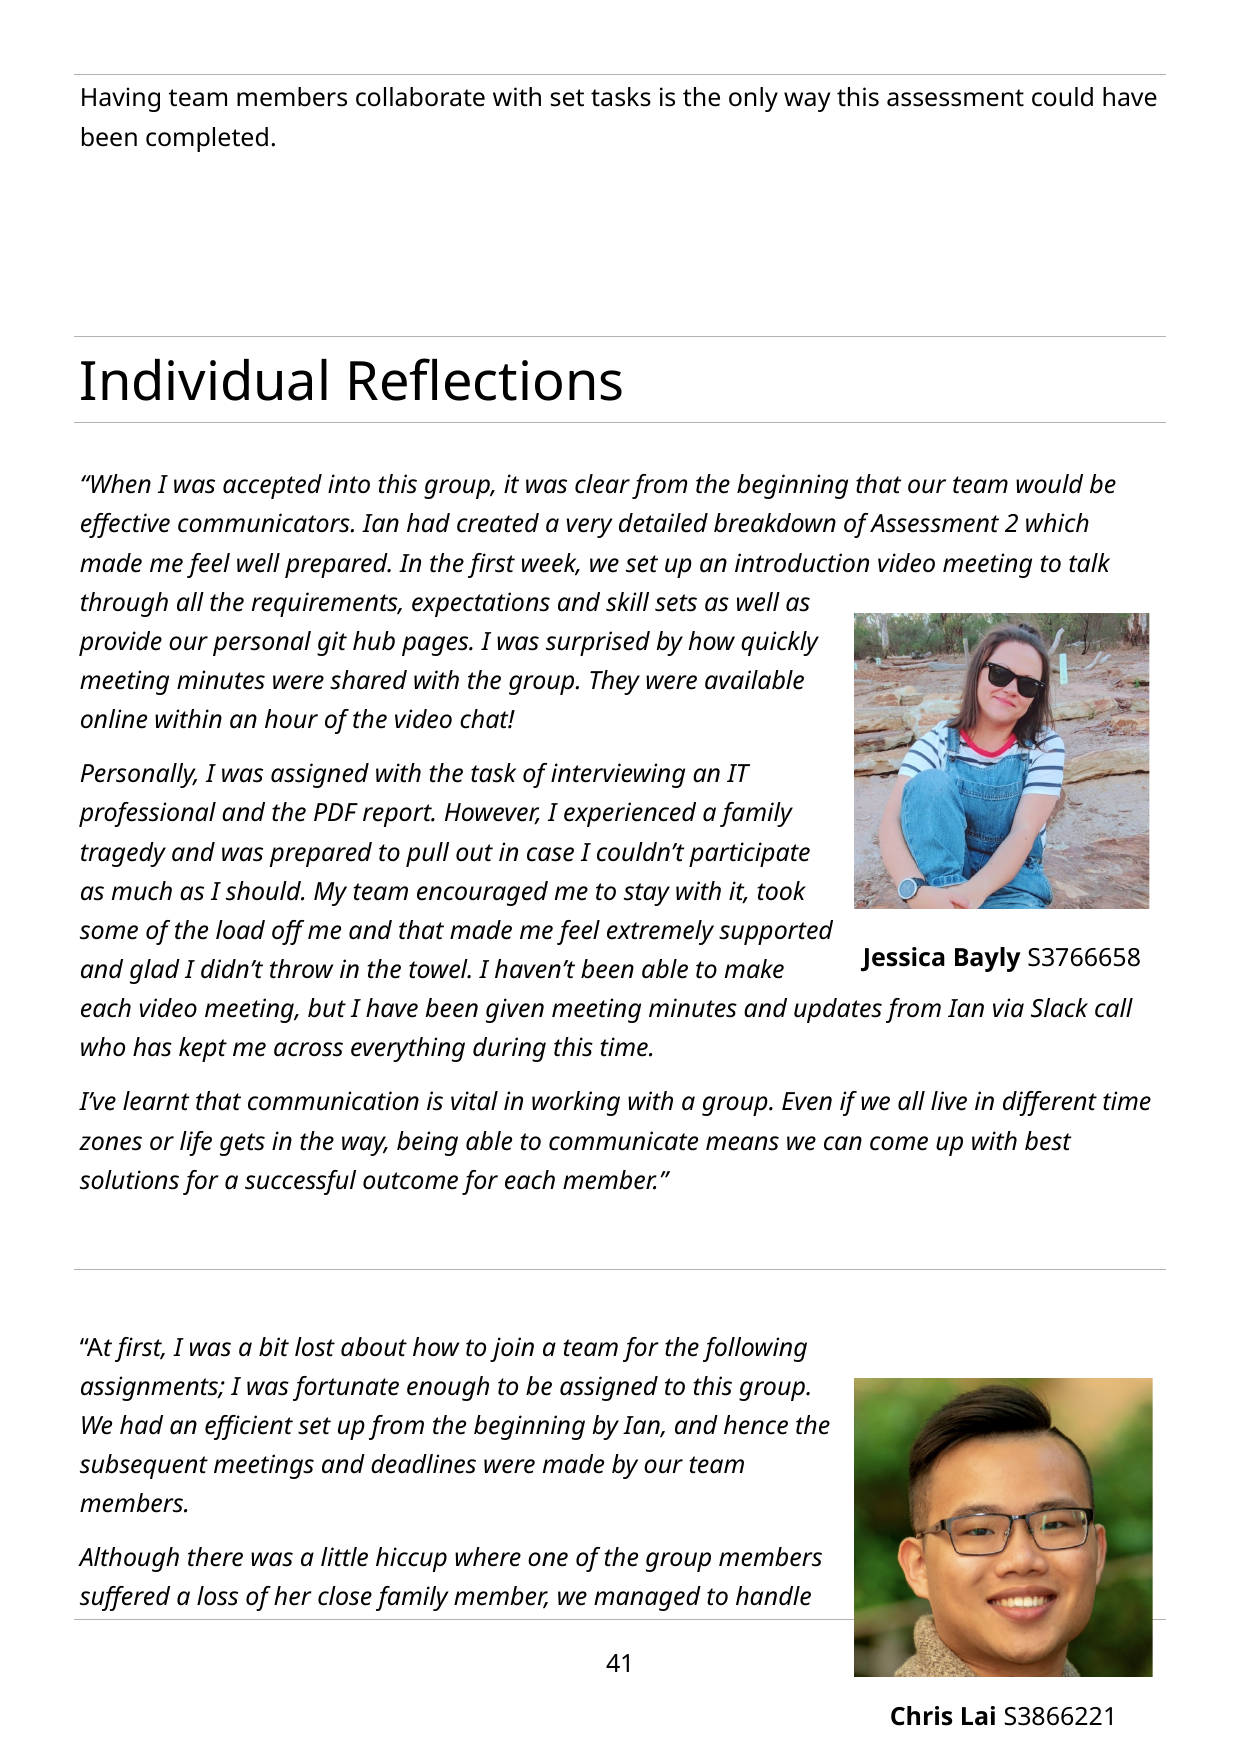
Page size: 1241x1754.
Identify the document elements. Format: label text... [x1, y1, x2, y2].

table_cell “When I was accepted into this group, it was clear from the beginning that our team would be effective communicators. Ian had created a very detailed breakdown of Assessment 2 which made me feel well prepared. In the first week, we set up an introduction video meeting to talk through all the requirements, expectations and skill sets as well as provide our personal git hub pages. I was surprised by how quickly meeting minutes were shared with the group. They were available online within an hour of the video chat! Personally, I was assigned with the task of interviewing an IT professional and the PDF report. However, I experienced a family tragedy and was prepared to pull out in case I couldn’t participate as much as I should. My team encouraged me to stay with it, took some of the load off me and that made me feel extremely supported and glad I didn’t throw in the towel. I haven’t been able to make each video meeting, but I have been given meeting minutes and updates from Ian via Slack call who has kept me across everything during this time. I’ve learnt that communication is vital in working with a group. Even if we all live in different time zones or life gets in the way, being able to communicate means we can come up with best solutions for a successful outcome for each member.” [74, 423, 1166, 1269]
table_cell Having team members collaborate with set tasks is the only way this assessment could have been completed. [74, 75, 1166, 336]
picture [854, 613, 1150, 909]
table_cell Individual Reflections [74, 337, 1166, 421]
picture [854, 1378, 1153, 1677]
table_cell “At first, I was a bit lost about how to join a team for the following assignments; I was fortunate enough to be assigned to this group. We had an efficient set up from the beginning by Ian, and hence the subsequent meetings and deadlines were made by our team members. Although there was a little hiccup where one of the group members suffered a loss of her close family member, we managed to handle the situation with grace and glad that she is still with us throughout this challenging time. While I am relatively new to the IT world and all of the team members are more experienced than I am, I am glad that I am learning more of the world of IT as I went along with the assignment; and the fact that my teammates are happy to assist me with GitHub and explain the technical side of the task made me feel supported. I am surprised to see that all of the team members were actively contribute to the discussions and staying on top of their game throughout the assignment. I think this assignment demonstrated how technology facilitates the modern way of living when all of us live in different cities, and across different time zones, we can still be there for each other and focus on the common goal.” [74, 1270, 1166, 1619]
